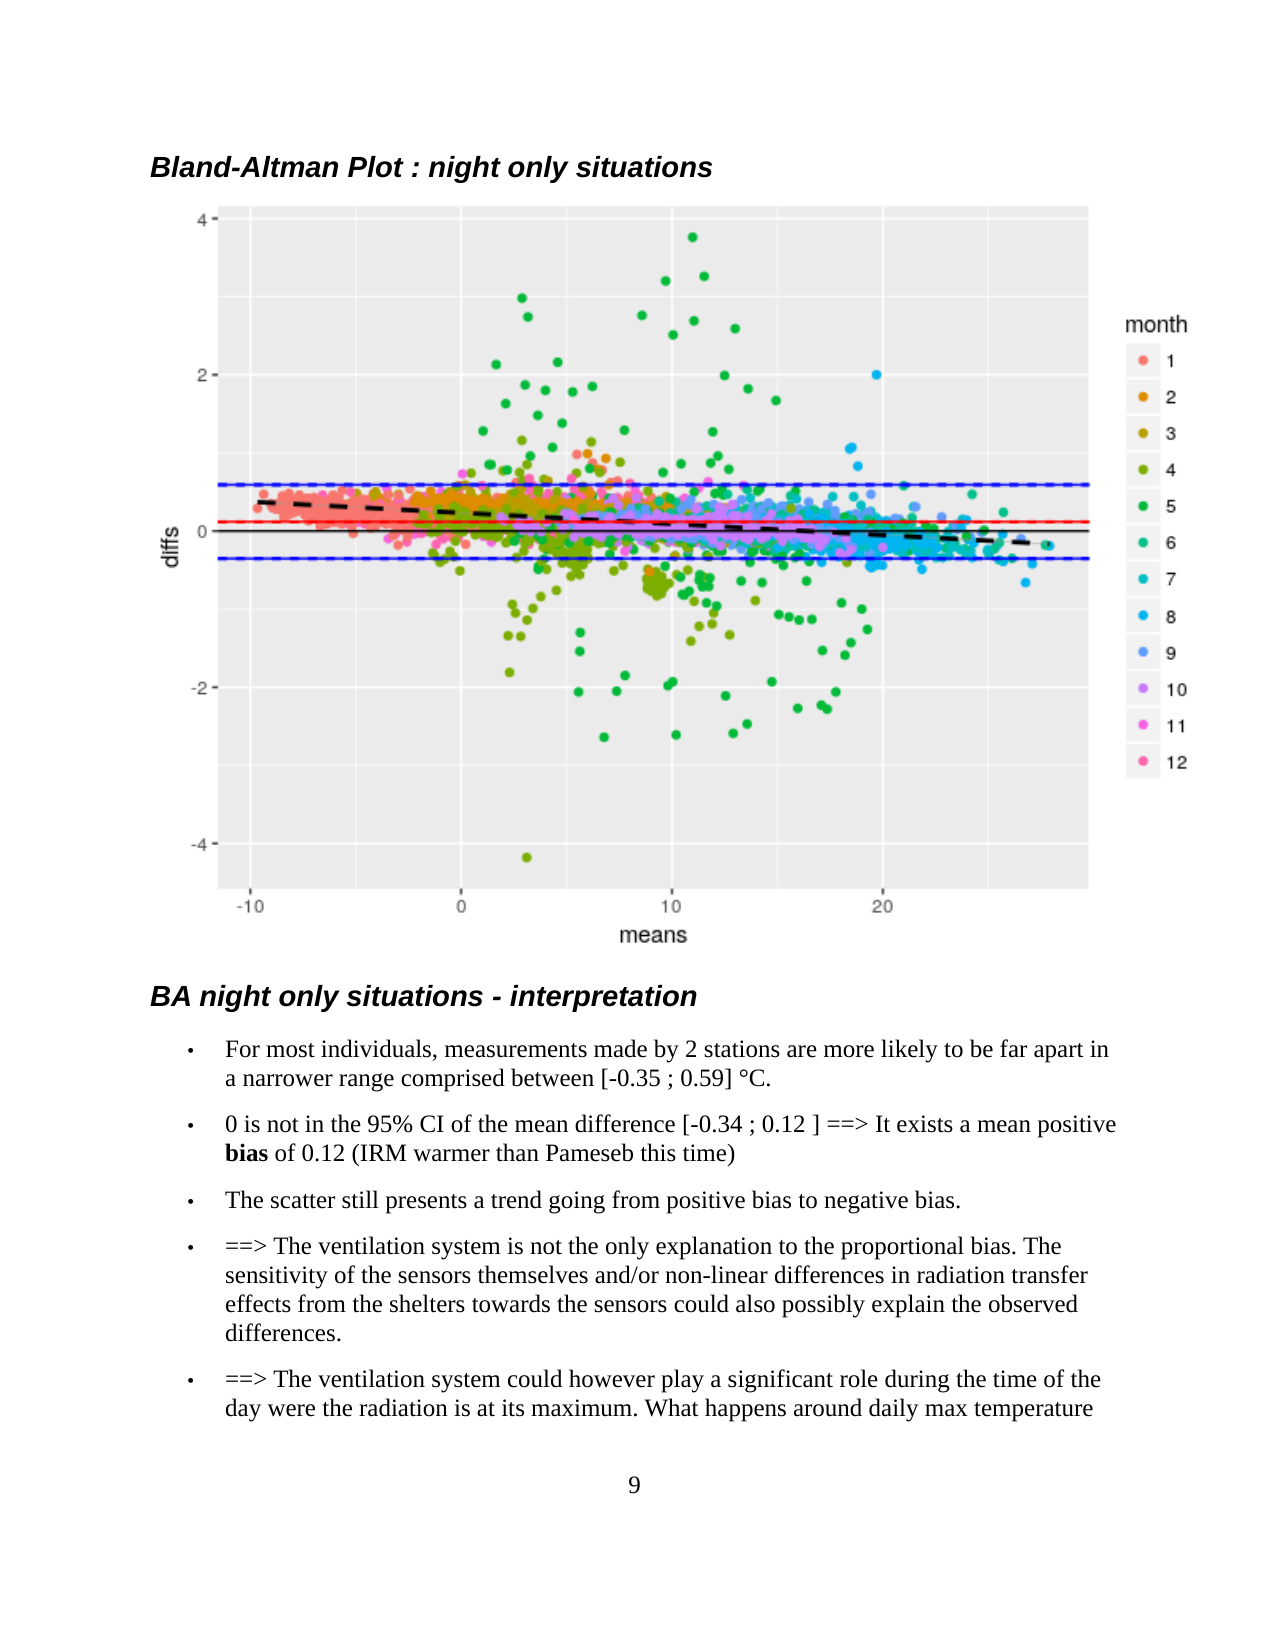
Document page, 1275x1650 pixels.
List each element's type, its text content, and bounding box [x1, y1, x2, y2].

list 0 is not in the 95% CI of the mean difference [-0.34 ; 0.12 ] ==> It exists a mean positive bias of 0.12 (IRM warmer than Pameseb this time) [187, 1109, 1125, 1167]
list ==> The ventilation system is not the only explanation to the proportional bias. The sensitivity of the sensors themselves and/or non-linear differences in radiation transfer effects from the shelters towards the sensors could also possibly explain the observed differences. [187, 1231, 1125, 1346]
list For most individuals, measurements made by 2 stations are more likely to be far apart in a narrower range comprised between [-0.35 ; 0.59] °C. [187, 1034, 1125, 1091]
subtitle Bland-Altman Plot : night only situations [150, 150, 1125, 183]
picture [150, 196, 1212, 954]
subtitle BA night only situations - interpretation [150, 979, 1125, 1012]
list ==> The ventilation system could however play a significant role during the time of the day were the radiation is at its maximum. What happens around daily max temperature [187, 1364, 1125, 1422]
list The scatter still presents a trend going from positive bias to negative bias. [187, 1185, 1125, 1213]
